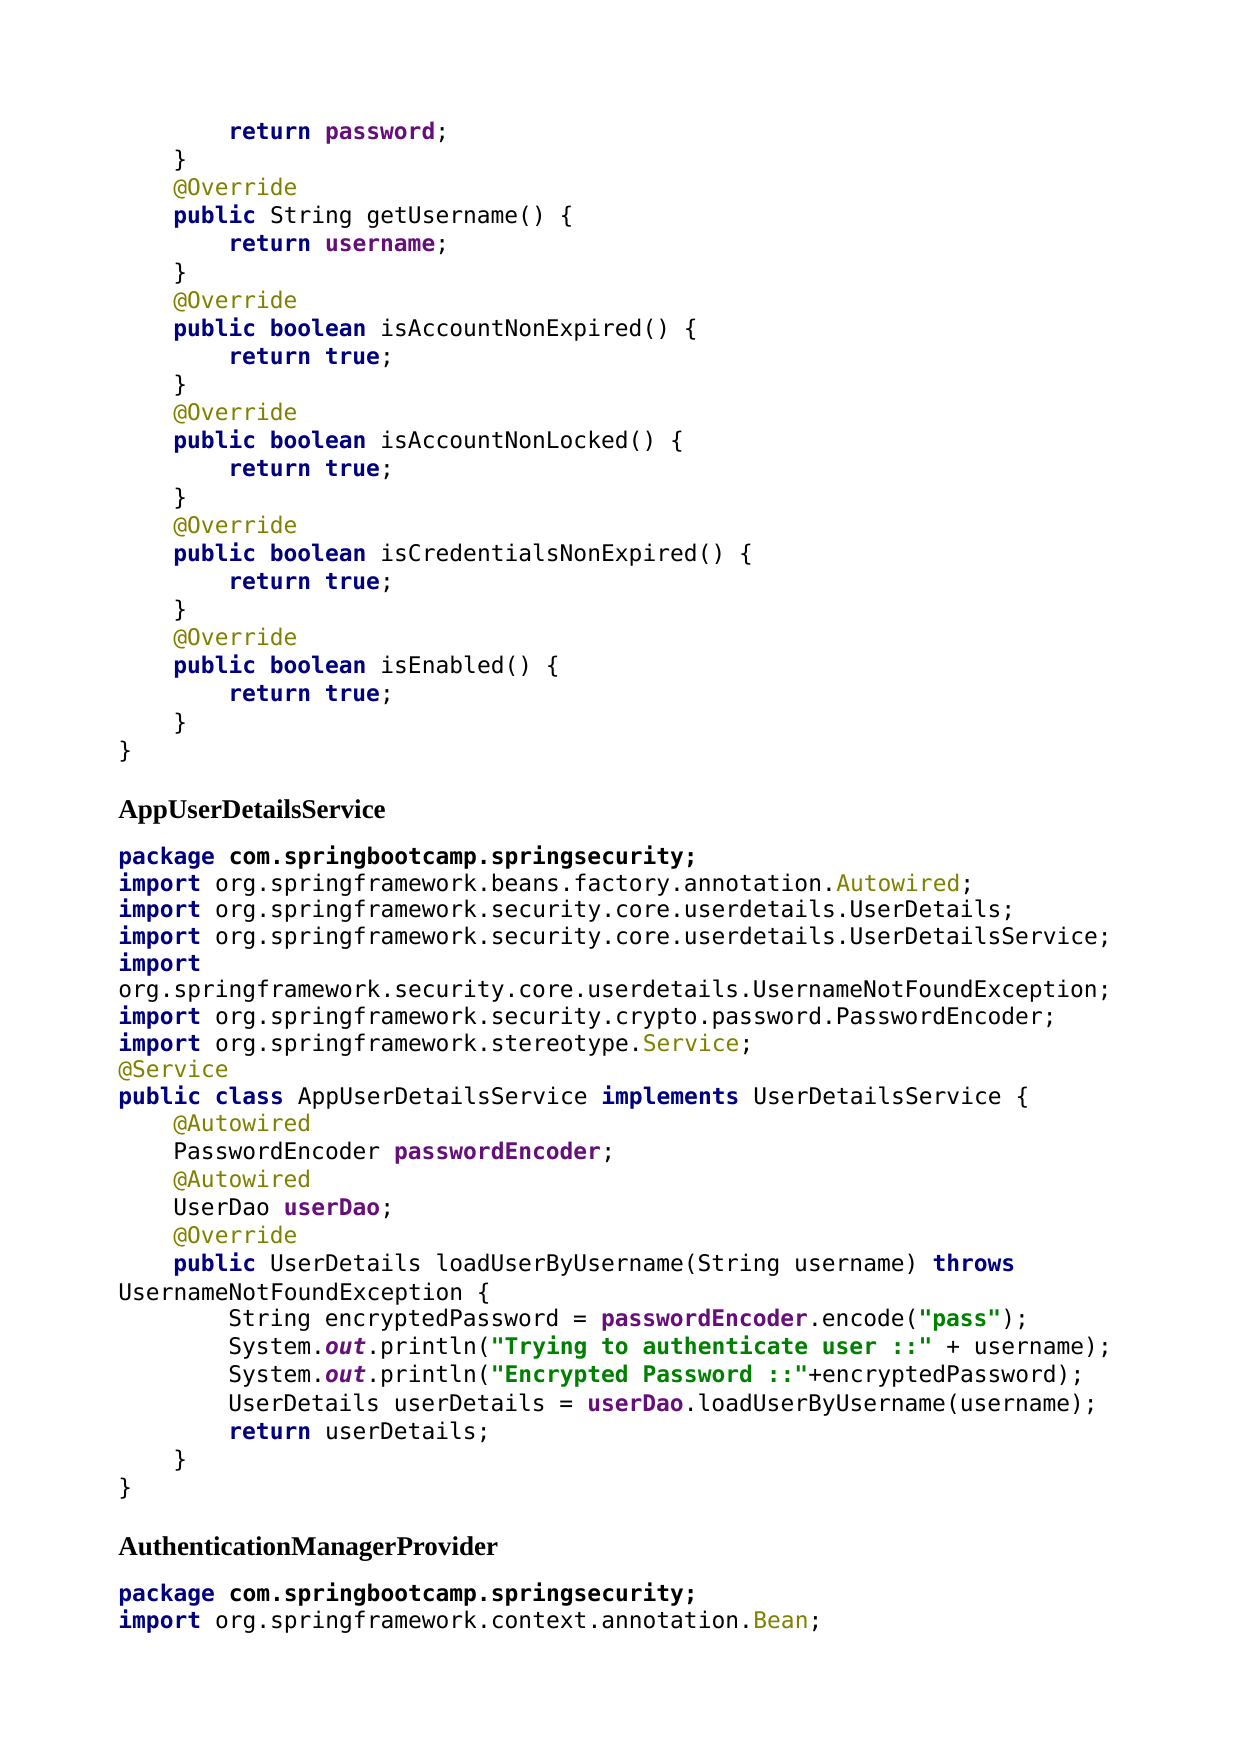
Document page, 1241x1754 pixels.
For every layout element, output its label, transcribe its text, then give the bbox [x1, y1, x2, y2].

text public String getUsername() { [118, 202, 1122, 231]
text System.out.println("Trying to authenticate user ::" + username); [118, 1333, 1122, 1362]
text } [118, 259, 1122, 287]
text @Override [118, 399, 1122, 427]
text PasswordEncoder passwordEncoder; [118, 1138, 1122, 1166]
text @Override [118, 1222, 1122, 1251]
text return userDetails; [118, 1418, 1122, 1446]
text return username; [118, 231, 1122, 259]
text @Override [118, 512, 1122, 540]
text import org.springframework.security.core.userdetails.UserDetails; [118, 897, 1122, 923]
text return true; [118, 568, 1122, 596]
text UserDao userDao; [118, 1194, 1122, 1222]
text public boolean isAccountNonExpired() { [118, 315, 1122, 343]
text @Autowired [118, 1110, 1122, 1138]
text } [118, 737, 1122, 763]
text AppUserDetailsService [118, 793, 1122, 824]
text @Autowired [118, 1166, 1122, 1194]
text public boolean isCredentialsNonExpired() { [118, 540, 1122, 568]
text } [118, 1474, 1122, 1501]
text String encryptedPassword = passwordEncoder.encode("pass"); [118, 1305, 1122, 1333]
text } [118, 1446, 1122, 1474]
text import org.springframework.stereotype.Service; [118, 1030, 1122, 1057]
text @Service [118, 1057, 1122, 1083]
text public UserDetails loadUserByUsername(String username) throws UsernameNotFoundException { [118, 1251, 1122, 1305]
text } [118, 146, 1122, 174]
text return true; [118, 343, 1122, 371]
text } [118, 596, 1122, 624]
text import org.springframework.context.annotation.Bean; [118, 1607, 1122, 1634]
text return true; [118, 456, 1122, 484]
text import org.springframework.security.core.userdetails.UserDetailsService; [118, 923, 1122, 950]
text import org.springframework.beans.factory.annotation.Autowired; [118, 870, 1122, 897]
text import org.springframework.security.core.userdetails.UsernameNotFoundException; [118, 950, 1122, 1003]
text } [118, 484, 1122, 512]
text } [118, 371, 1122, 399]
text @Override [118, 287, 1122, 315]
text package com.springbootcamp.springsecurity; [118, 1581, 1122, 1607]
text public boolean isEnabled() { [118, 652, 1122, 681]
text System.out.println("Encrypted Password ::"+encryptedPassword); [118, 1362, 1122, 1390]
text } [118, 709, 1122, 737]
text AuthenticationManagerProvider [118, 1530, 1122, 1561]
text public boolean isAccountNonLocked() { [118, 427, 1122, 456]
text package com.springbootcamp.springsecurity; [118, 843, 1122, 870]
text return true; [118, 681, 1122, 709]
text return password; [118, 118, 1122, 146]
text @Override [118, 174, 1122, 202]
text UserDetails userDetails = userDao.loadUserByUsername(username); [118, 1390, 1122, 1418]
text public class AppUserDetailsService implements UserDetailsService { [118, 1083, 1122, 1110]
text import org.springframework.security.crypto.password.PasswordEncoder; [118, 1003, 1122, 1030]
text @Override [118, 624, 1122, 652]
